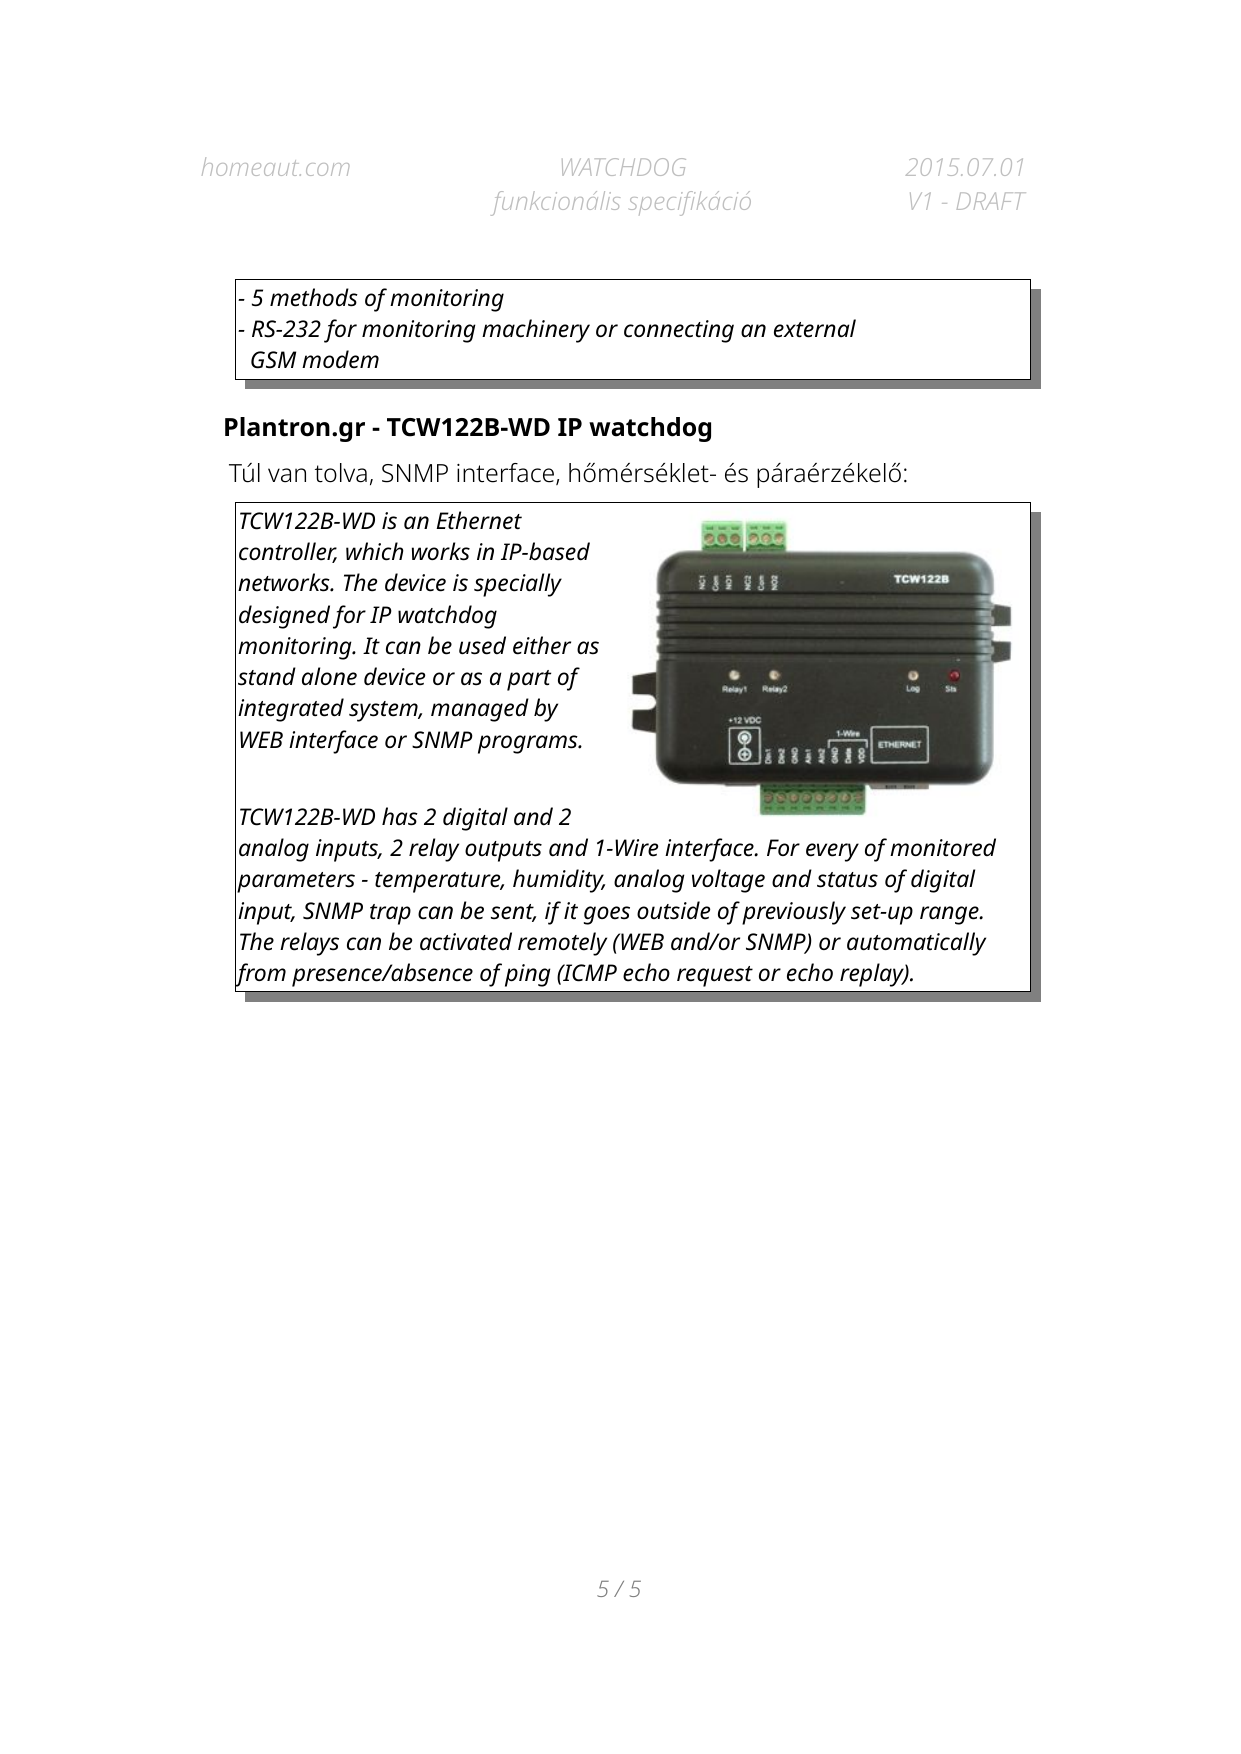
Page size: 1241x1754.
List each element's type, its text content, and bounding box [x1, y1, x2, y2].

text TCW122B-WD has 2 digital and 2 analog inputs, 2 relay outputs and 1-Wire interface. For every of monitored parameters - temperature, humidity, analog voltage and status of digital input, SNMP trap can be sent, if it goes outside of previously set-up range. The relays can be activated remotely (WEB and/or SNMP) or automatically from presence/absence of ping (ICMP echo request or echo replay). [236, 767, 1030, 991]
text TCW122B-WD is an Ethernet controller, which works in IP-based networks. The device is specially designed for IP watchdog monitoring. It can be used either as stand alone device or as a part of integrated system, managed by WEB interface or SNMP programs. [236, 503, 1030, 755]
text Túl van tolva, SNMP interface, hőmérséklet- és páraérzékelő: [217, 456, 1053, 490]
picture [607, 506, 1020, 827]
subtitle Plantron.gr - TCW122B-WD IP watchdog [223, 410, 1053, 444]
text - 5 methods of monitoring - RS-232 for monitoring machinery or connecting an external GSM modem [236, 280, 1030, 379]
